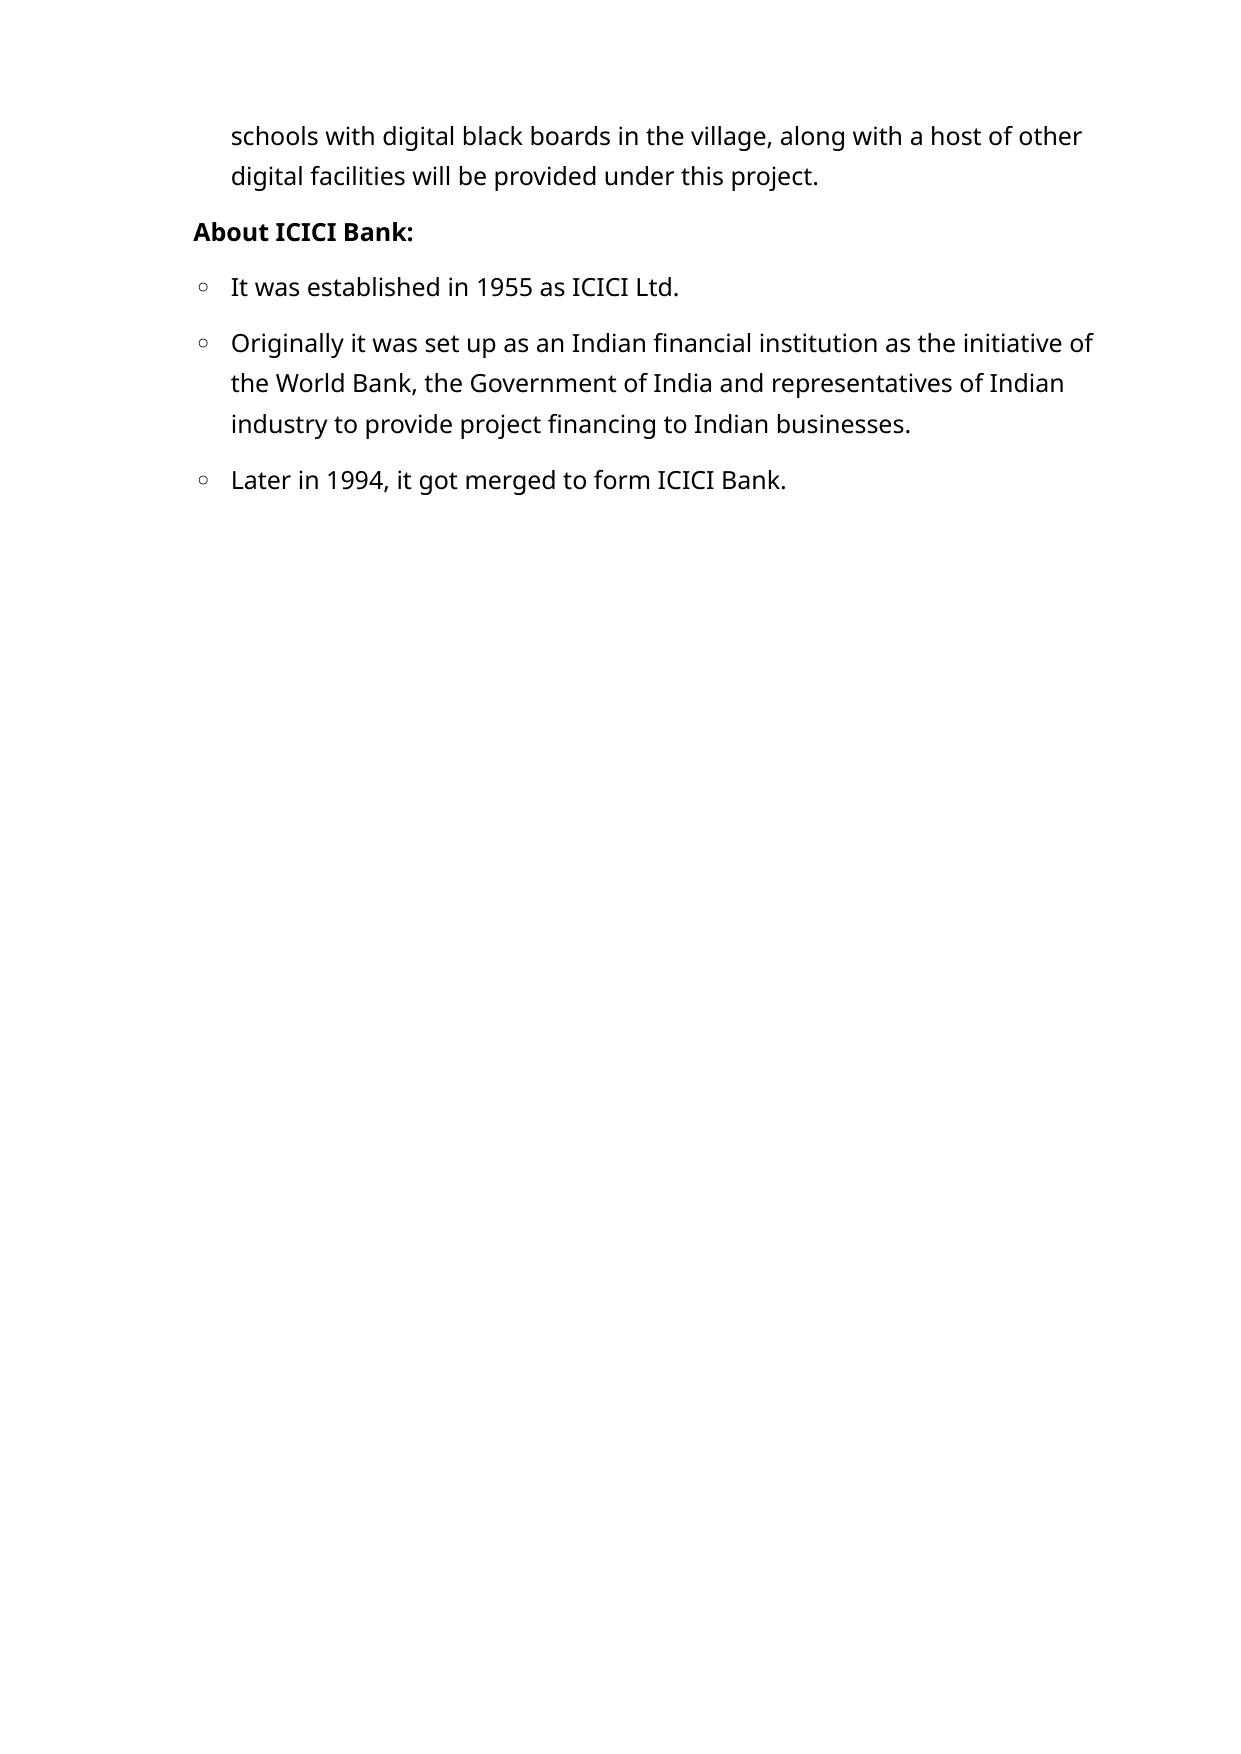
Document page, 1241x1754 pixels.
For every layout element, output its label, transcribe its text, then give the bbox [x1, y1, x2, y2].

list It was established in 1955 as ICICI Ltd. [193, 270, 1122, 304]
list About ICICI Bank: [156, 214, 1122, 248]
list Originally it was set up as an Indian financial institution as the initiative of the World Bank, the Government of India and representatives of Indian industry to provide project financing to Indian businesses. [193, 325, 1122, 441]
list schools with digital black boards in the village, along with a host of other digital facilities will be provided under this project. [193, 118, 1122, 193]
list Later in 1994, it got merged to form ICICI Bank. [193, 462, 1122, 496]
